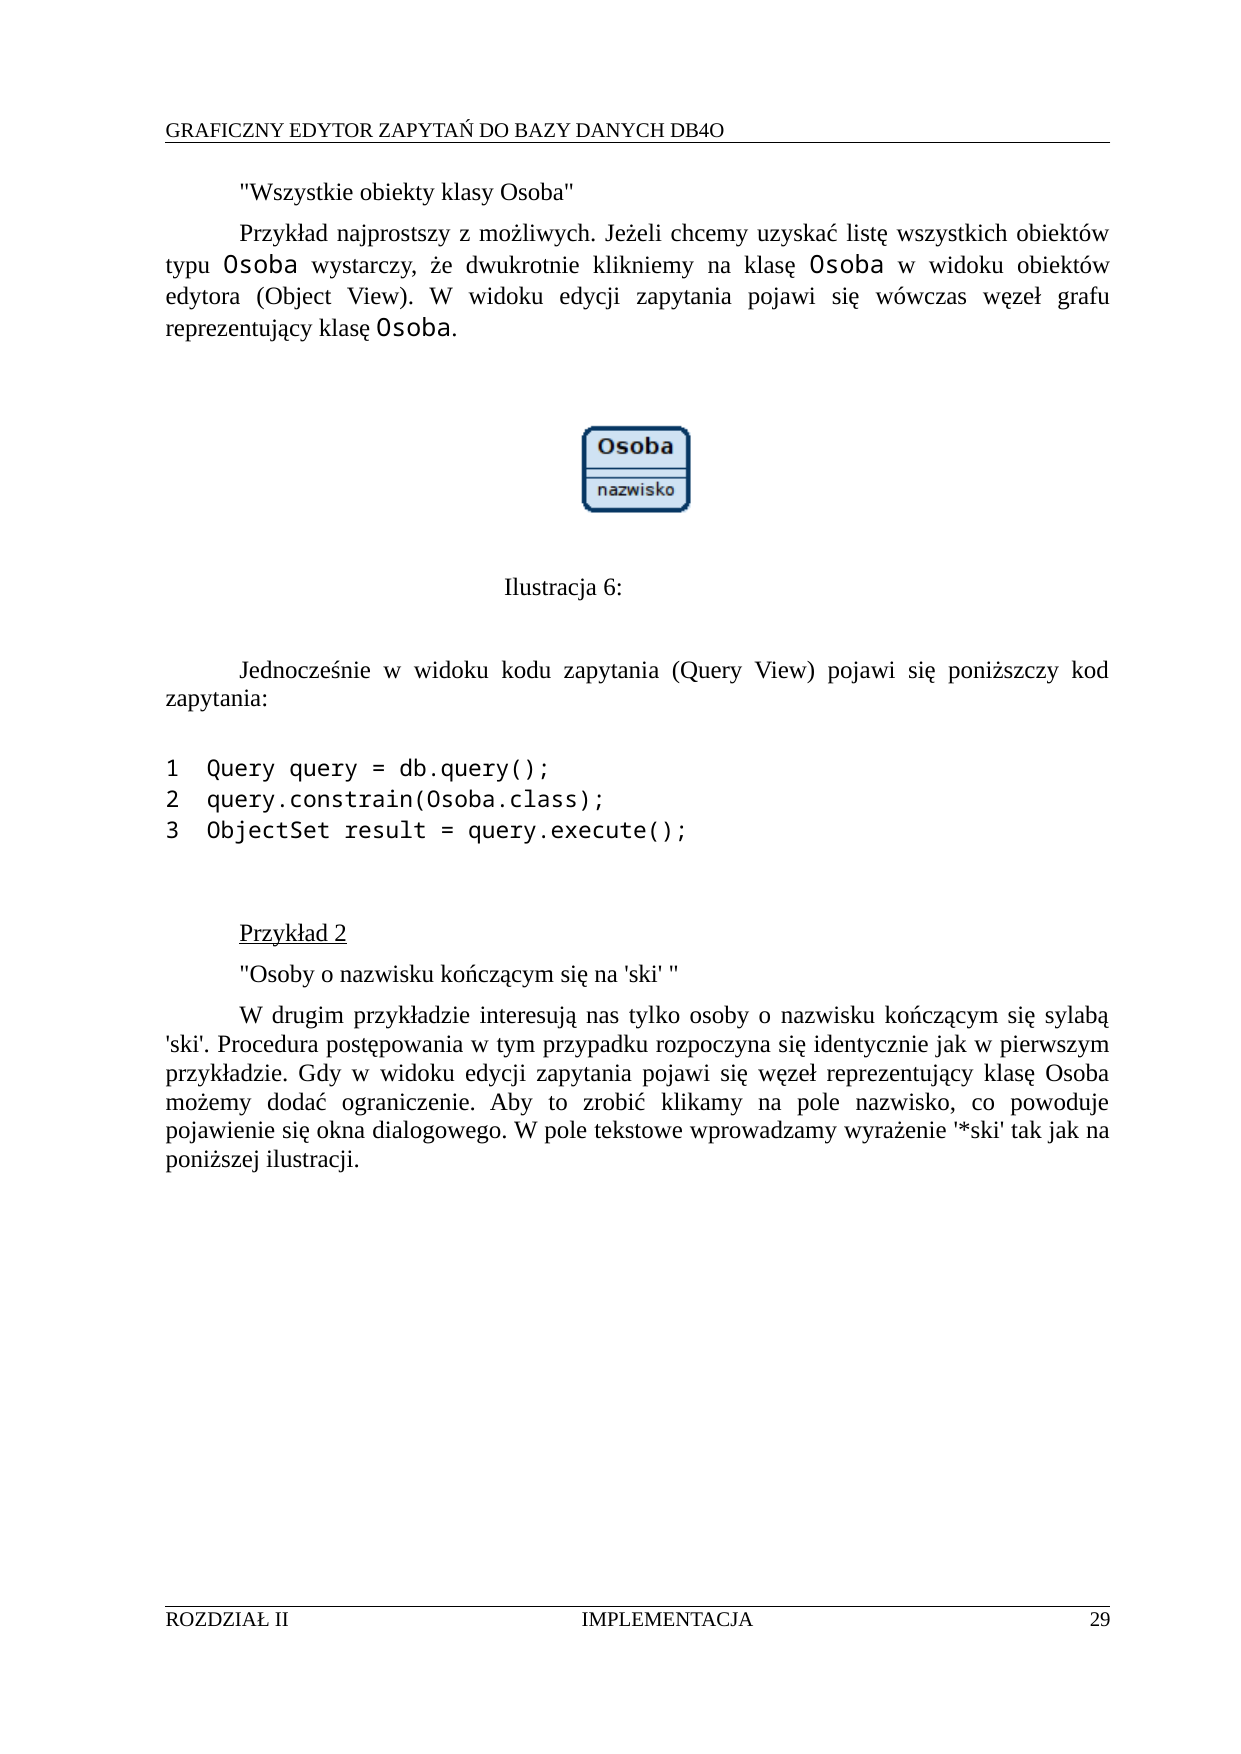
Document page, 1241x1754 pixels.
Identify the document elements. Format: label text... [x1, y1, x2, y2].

text Przykład 2 [165, 918, 1110, 947]
text 3 ObjectSet result = query.execute(); [165, 814, 1110, 845]
text W drugim przykładzie interesują nas tylko osoby o nazwisku kończącym się sylabą 'ski'. Procedura postępowania w tym przypadku rozpoczyna się identycznie jak w pierwszym przykładzie. Gdy w widoku edycji zapytania pojawi się węzeł reprezentujący klasę Osoba możemy dodać ograniczenie. Aby to zrobić klikamy na pole nazwisko, co powoduje pojawienie się okna dialogowego. W pole tekstowe wprowadzamy wyrażenie '*ski' tak jak na poniższej ilustracji. [165, 1000, 1110, 1173]
text "Osoby o nazwisku kończącym się na 'ski' " [165, 959, 1110, 988]
picture [504, 397, 772, 573]
text Ilustracja 6: [504, 573, 772, 601]
text 2 query.constrain(Osoba.class); [165, 783, 1110, 814]
text "Wszystkie obiekty klasy Osoba" [165, 177, 1110, 206]
text Jednocześnie w widoku kodu zapytania (Query View) pojawi się poniższczy kod zapytania: [165, 655, 1110, 712]
text 1 Query query = db.query(); [165, 752, 1110, 783]
text Przykład najprostszy z możliwych. Jeżeli chcemy uzyskać listę wszystkich obiektów typu Osoba wystarczy, że dwukrotnie klikniemy na klasę Osoba w widoku obiektów edytora (Object View). W widoku edycji zapytania pojawi się wówczas węzeł grafu reprezentujący klasę Osoba. [165, 218, 1110, 344]
